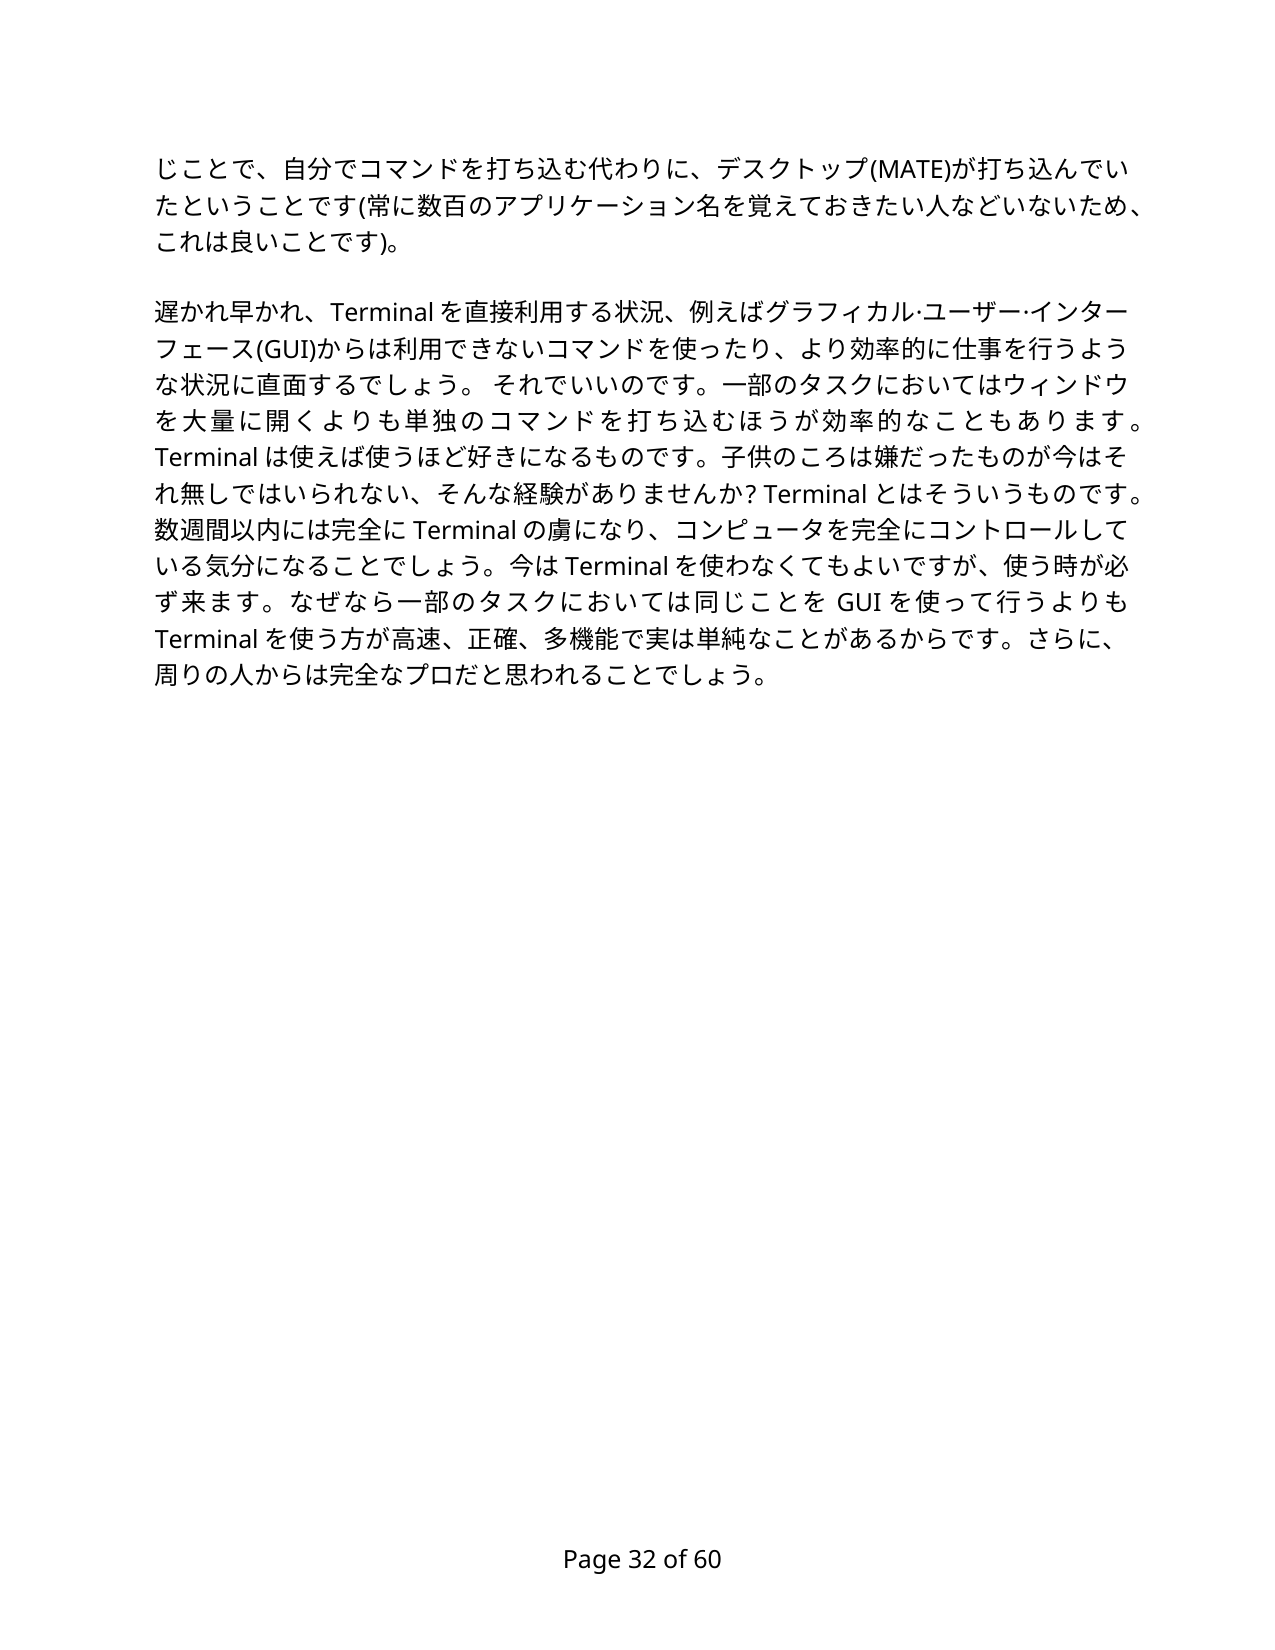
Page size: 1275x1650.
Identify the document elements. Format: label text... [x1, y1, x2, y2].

text 遅かれ早かれ、Terminalを直接利用する状況、例えばグラフィカル·ユーザー·インターフェース(GUI)からは利用できないコマンドを使ったり、より効率的に仕事を行うような状況に直面するでしょう。 それでいいのです。一部のタスクにおいてはウィンドウを大量に開くよりも単独のコマンドを打ち込むほうが効率的なこともあります。Terminalは使えば使うほど好きになるものです。子供のころは嫌だったものが今はそれ無しではいられない、そんな経験がありませんか? Terminalとはそういうものです。数週間以内には完全にTerminalの虜になり、コンピュータを完全にコントロールしている気分になることでしょう。今はTerminalを使わなくてもよいですが、使う時が必ず来ます。なぜなら一部のタスクにおいては同じことをGUIを使って行うよりもTerminalを使う方が高速、正確、多機能で実は単純なことがあるからです。さらに、周りの人からは完全なプロだと思われることでしょう。 [154, 293, 1130, 692]
text 実際、グラフィカルなデスクトップ環境を使って実行する全てのコマンドはTerminalを介しているということを知っておくのは大事です。例えば、メニュー上のアイコンをクリックするということは、MATEがTerminalに対してテキストで命令する指令を出していることに対応します。例として、“Control Center” (上を参照)の“Personal”グループから“Main Menu (メイン・メニュー)”を開き、適当なアプリケーションメニューの中から1つアプリケーションを選び、プロパティボタンをクリックしてください。メニューからアプリケーションエントリをクリックした場合には、“Command”フィールドに書かれたテキストコマンドがシステムに渡されます。言い換えれば、おそらく気が付かないうちに既に何回かTerminalを使っていたということです。これは本質的には同じことで、自分でコマンドを打ち込む代わりに、デスクトップ(MATE)が打ち込んでいたということです(常に数百のアプリケーション名を覚えておきたい人などいないため、これは良いことです)。 [154, 150, 1130, 259]
